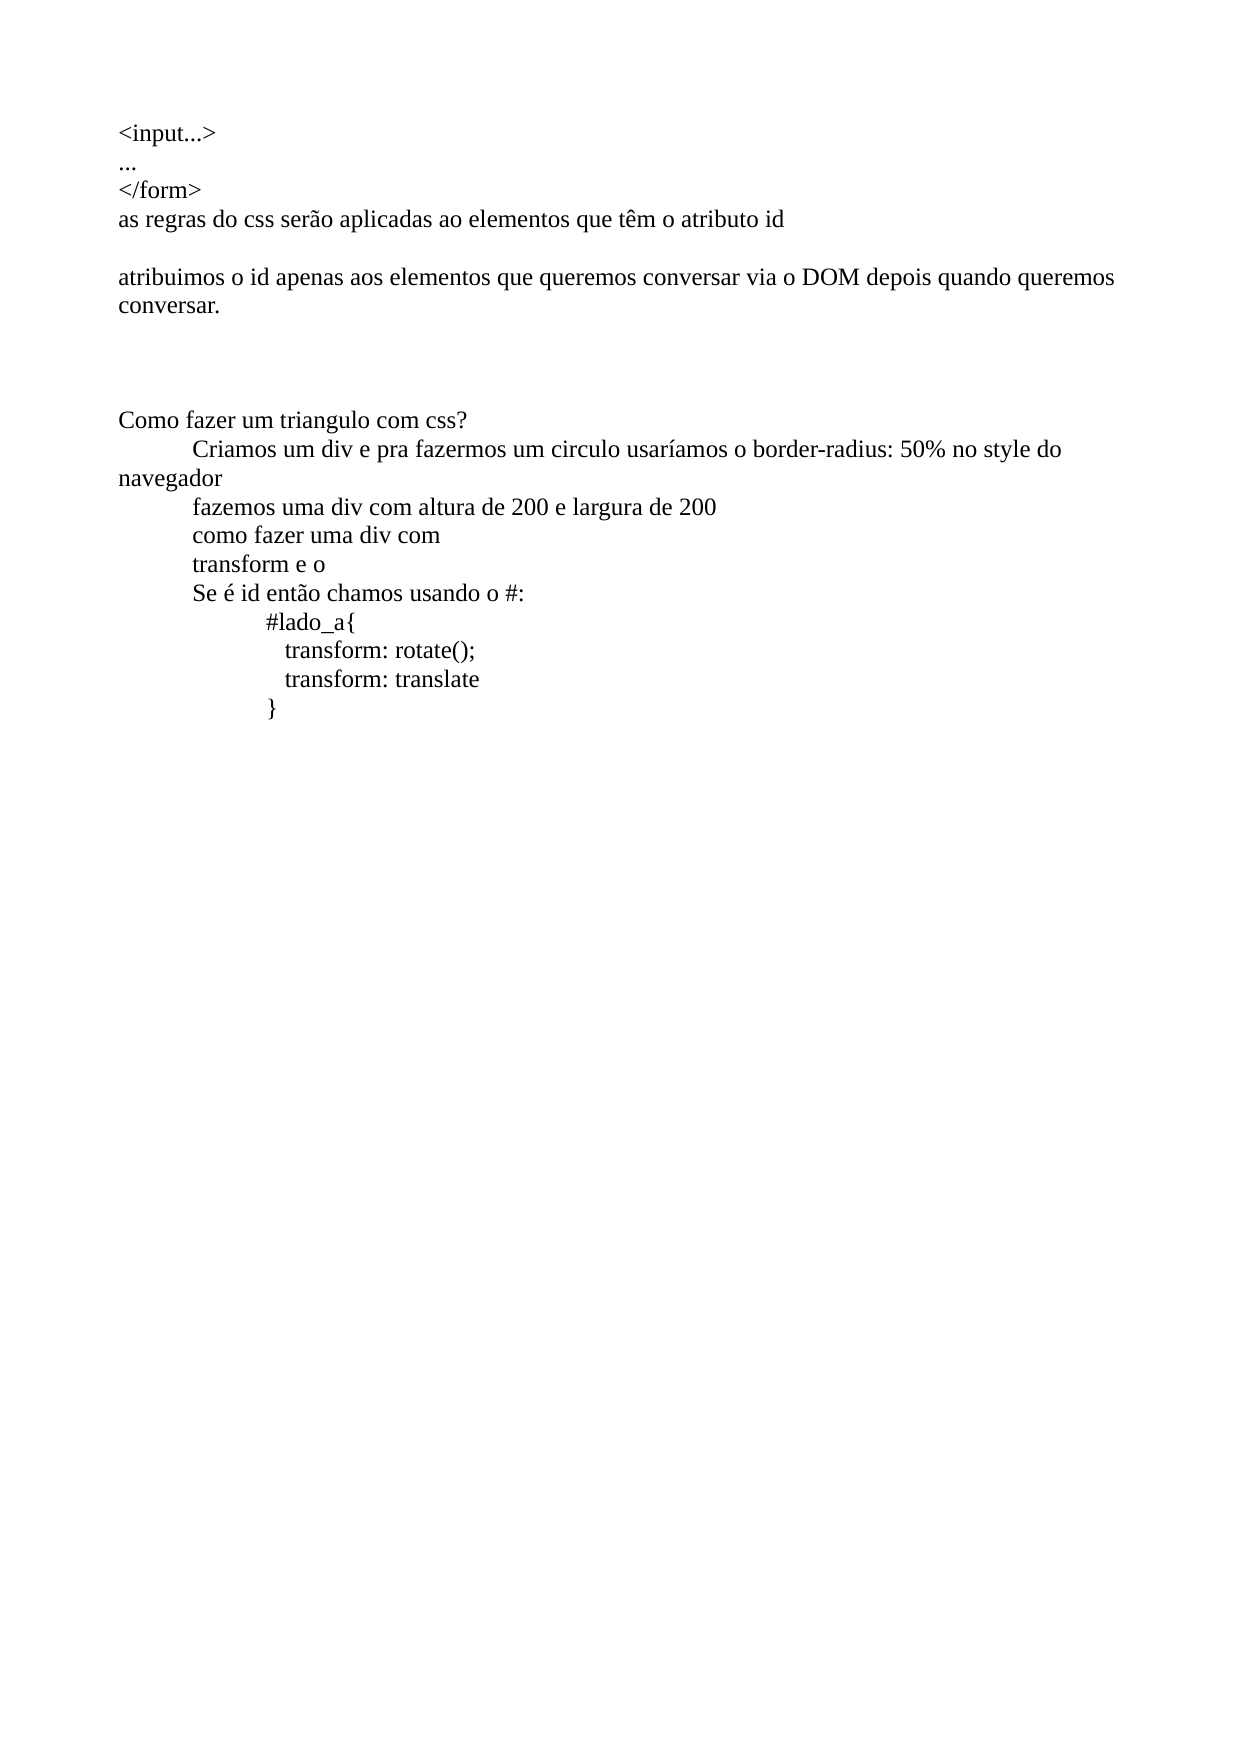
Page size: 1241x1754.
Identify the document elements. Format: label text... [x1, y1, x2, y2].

text } [118, 693, 1122, 722]
text transform e o [118, 549, 1122, 578]
text transform: rotate(); [118, 636, 1122, 664]
text ... [118, 147, 1122, 176]
text Se é id então chamos usando o #: [118, 578, 1122, 607]
text Como fazer um triangulo com css? [118, 406, 1122, 434]
text atribuimos o id apenas aos elementos que queremos conversar via o DOM depois quando queremos conversar. [118, 262, 1122, 319]
text fazemos uma div com altura de 200 e largura de 200 [118, 492, 1122, 521]
text </form> [118, 176, 1122, 204]
text como fazer uma div com [118, 521, 1122, 549]
text Criamos um div e pra fazermos um circulo usaríamos o border-radius: 50% no style do navegador [118, 434, 1122, 492]
text transform: translate [118, 664, 1122, 693]
text #lado_a{ [118, 607, 1122, 636]
text as regras do css serão aplicadas ao elementos que têm o atributo id [118, 204, 1122, 233]
text <input...> [118, 118, 1122, 147]
